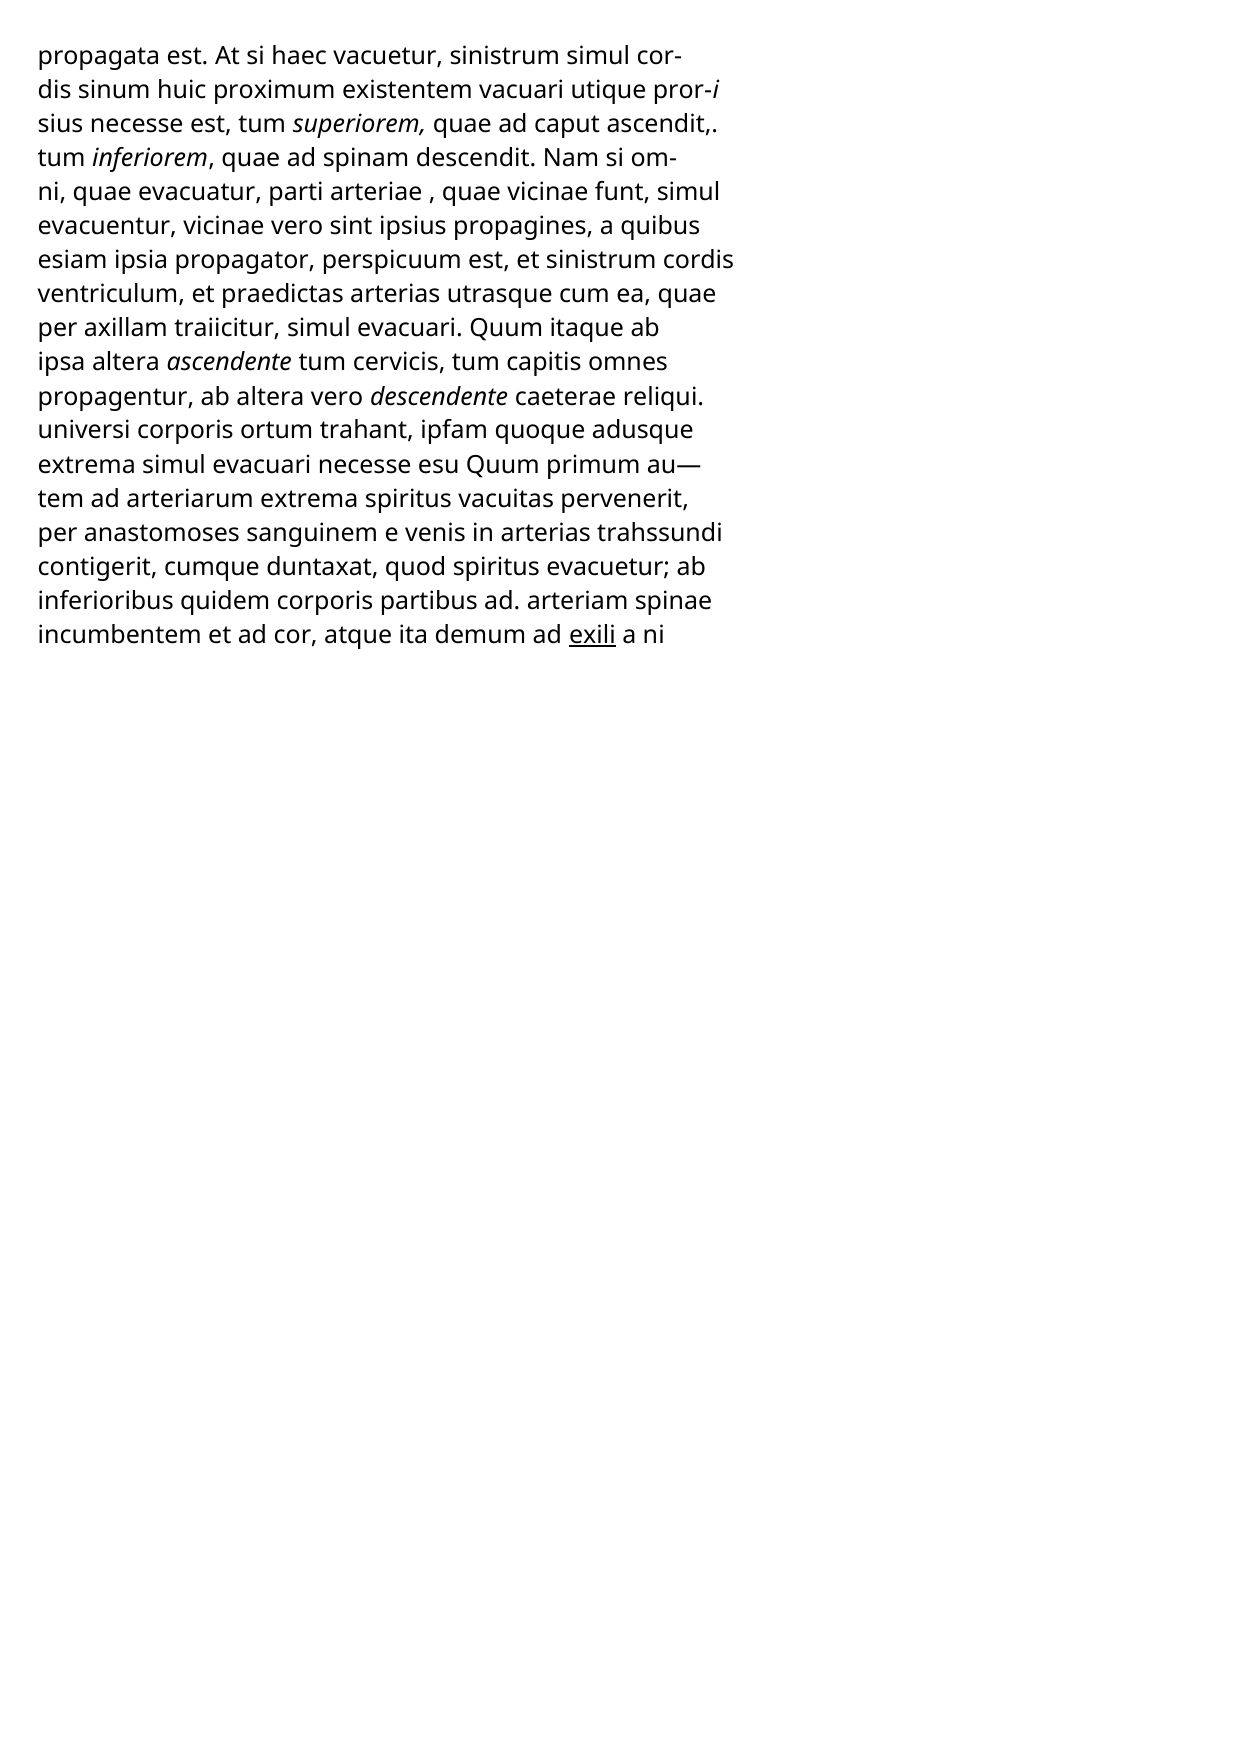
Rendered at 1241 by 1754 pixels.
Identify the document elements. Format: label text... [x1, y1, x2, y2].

text propagata est. At si haec vacuetur, sinistrum simul cor- dis sinum huic proximum existentem vacuari utique pror-i sius necesse est, tum superiorem, quae ad caput ascendit,. tum inferiorem, quae ad spinam descendit. Nam si om- ni, quae evacuatur, parti arteriae , quae vicinae funt, simul evacuentur, vicinae vero sint ipsius propagines, a quibus esiam ipsia propagator, perspicuum est, et sinistrum cordis ventriculum, et praedictas arterias utrasque cum ea, quae per axillam traiicitur, simul evacuari. Quum itaque ab ipsa altera ascendente tum cervicis, tum capitis omnes propagentur, ab altera vero descendente caeterae reliqui. universi corporis ortum trahant, ipfam quoque adusque extrema simul evacuari necesse esu Quum primum au— tem ad arteriarum extrema spiritus vacuitas pervenerit, per anastomoses sanguinem e venis in arterias trahssundi contigerit, cumque duntaxat, quod spiritus evacuetur; ab inferioribus quidem corporis partibus ad. arteriam spinae incumbentem et ad cor, atque ita demum ad exili a ni [37, 37, 1203, 651]
